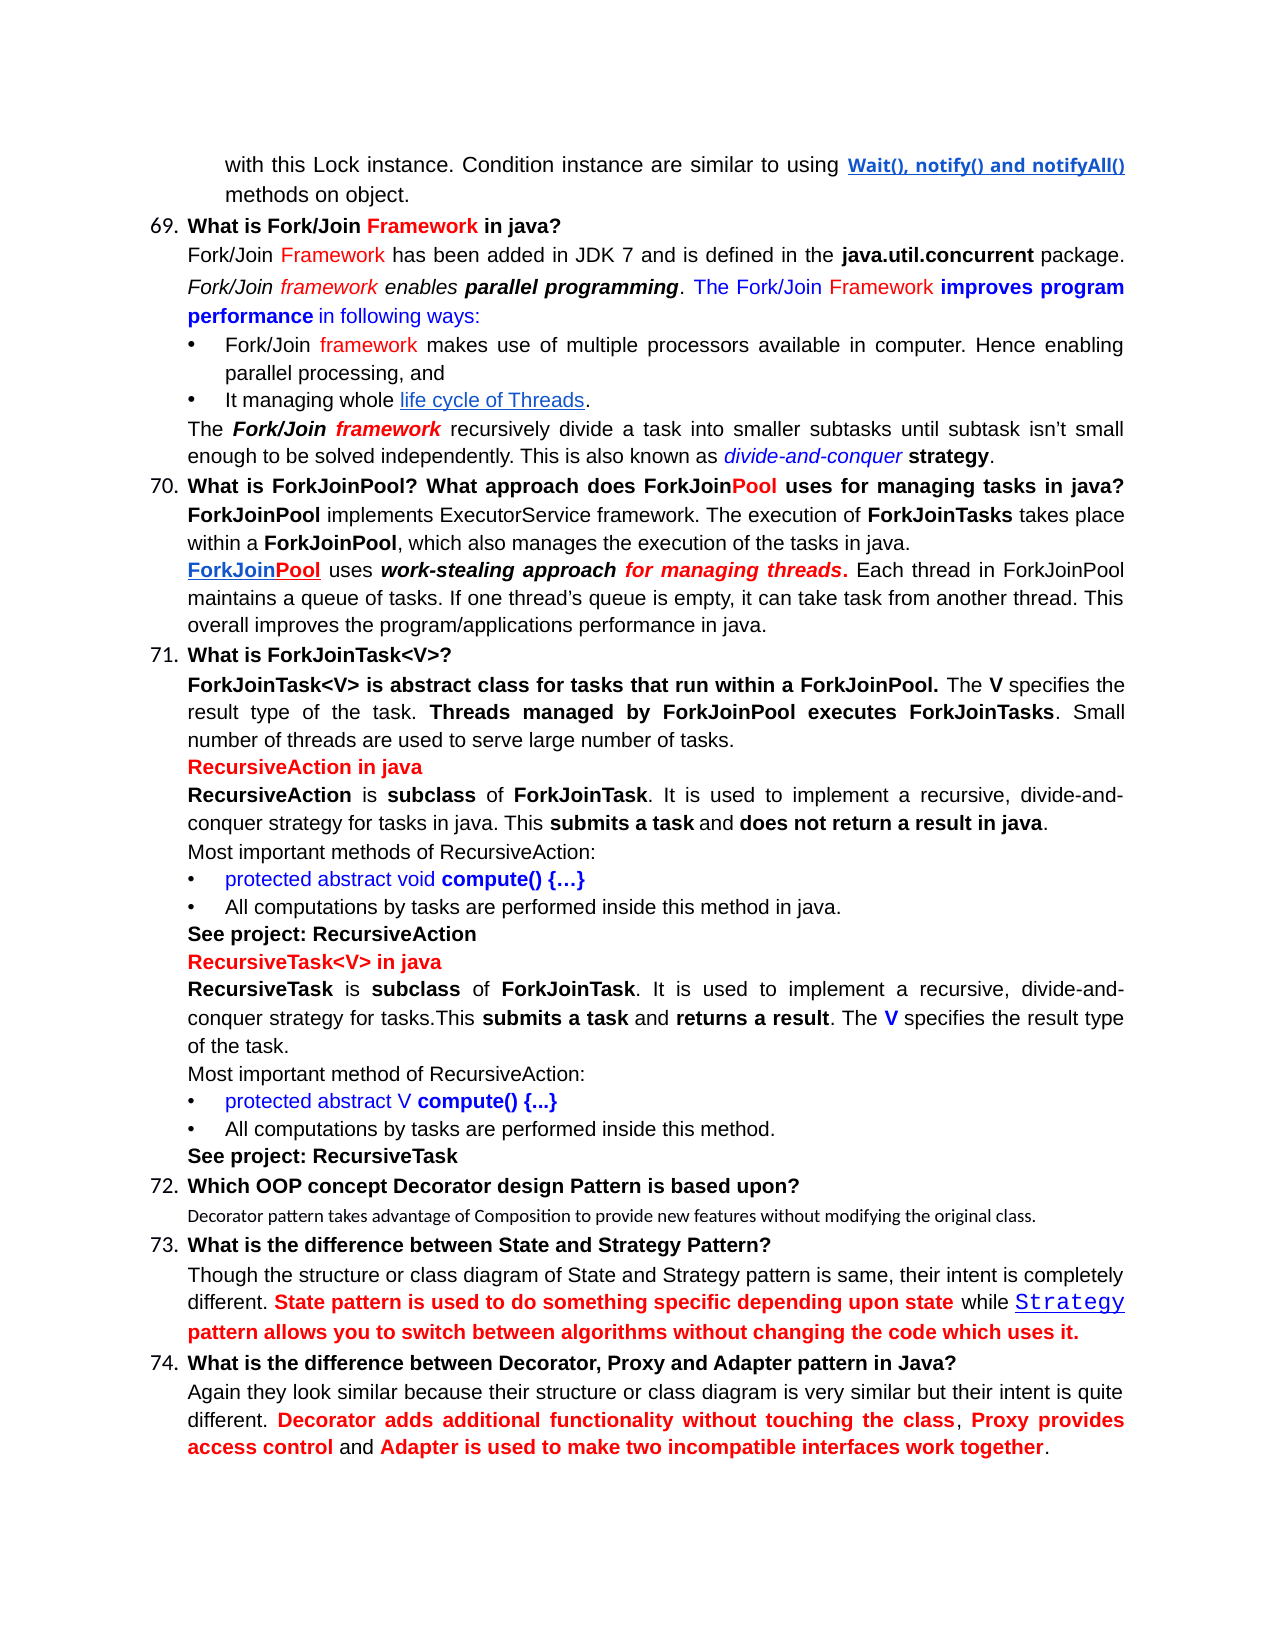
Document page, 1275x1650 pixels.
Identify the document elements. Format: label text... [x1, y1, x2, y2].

list RecursiveTask<V> in java [150, 950, 1125, 974]
list All computations by tasks are performed inside this method. [187, 1117, 1125, 1141]
list Which OOP concept Decorator design Pattern is based upon? [150, 1172, 1125, 1200]
list It managing whole life cycle of Threads. [187, 388, 1125, 413]
list RecursiveTask is subclass of ForkJoinTask. It is used to implement a recursive, divide-and-conquer strategy for tasks.This submits a task and returns a result. The V specifies the result type of the task. [150, 977, 1125, 1058]
list ForkJoinTask<V> is abstract class for tasks that run within a ForkJoinPool. The V specifies the result type of the task. Threads managed by ForkJoinPool executes ForkJoinTasks. Small number of threads are used to serve large number of tasks. [150, 673, 1125, 752]
list See project: RecursiveTask [150, 1144, 1125, 1168]
list Fork/Join Framework has been added in JDK 7 and is defined in the java.util.concurrent package. Fork/Join framework enables parallel programming. The Fork/Join Framework improves program performance in following ways: [150, 243, 1125, 329]
list RecursiveAction is subclass of ForkJoinTask. It is used to implement a recursive, divide-and-conquer strategy for tasks in java. This submits a task and does not return a result in java. [150, 783, 1125, 836]
list Again they look similar because their structure or class diagram is very similar but their intent is quite different. Decorator adds additional functionality without touching the class, Proxy provides access control and Adapter is used to make two incompatible interfaces work together. [150, 1380, 1125, 1459]
list Most important method of RecursiveAction: [150, 1061, 1125, 1085]
list Fork/Join framework makes use of multiple processors available in computer. Hence enabling parallel processing, and [187, 333, 1125, 385]
list ForkJoinPool uses work-stealing approach for managing threads. Each thread in ForkJoinPool maintains a queue of tasks. If one thread’s queue is empty, it can take task from another thread. This overall improves the program/applications performance in java. [150, 558, 1125, 637]
list Decorator pattern takes advantage of Composition to provide new features without modifying the original class. [150, 1204, 1125, 1227]
list protected abstract void compute() {…} [187, 867, 1125, 891]
list Though the structure or class diagram of State and Strategy pattern is same, their intent is completely different. State pattern is used to do something specific depending upon state while Strategy pattern allows you to switch between algorithms without changing the code which uses it. [150, 1262, 1125, 1344]
list protected abstract V compute() {...} [187, 1089, 1125, 1113]
list with this Lock instance. Condition instance are similar to using Wait(), notify() and notifyAll() methods on object. [187, 150, 1125, 207]
list See project: RecursiveAction [150, 922, 1125, 946]
list What is the difference between State and Strategy Pattern? [150, 1230, 1125, 1258]
list Most important methods of RecursiveAction: [150, 839, 1125, 863]
list What is ForkJoinTask<V>? [150, 641, 1125, 668]
list RecursiveAction in java [150, 755, 1125, 779]
list The Fork/Join framework recursively divide a task into smaller subtasks until subtask isn’t small enough to be solved independently. This is also known as divide-and-conquer strategy. [150, 416, 1125, 468]
list What is ForkJoinPool? What approach does ForkJoinPool uses for managing tasks in java?ForkJoinPool implements ExecutorService framework. The execution of ForkJoinTasks takes place within a ForkJoinPool, which also manages the execution of the tasks in java. [150, 471, 1125, 554]
list What is the difference between Decorator, Proxy and Adapter pattern in Java? [150, 1348, 1125, 1376]
list What is Fork/Join Framework in java? [150, 211, 1125, 239]
list All computations by tasks are performed inside this method in java. [187, 895, 1125, 919]
